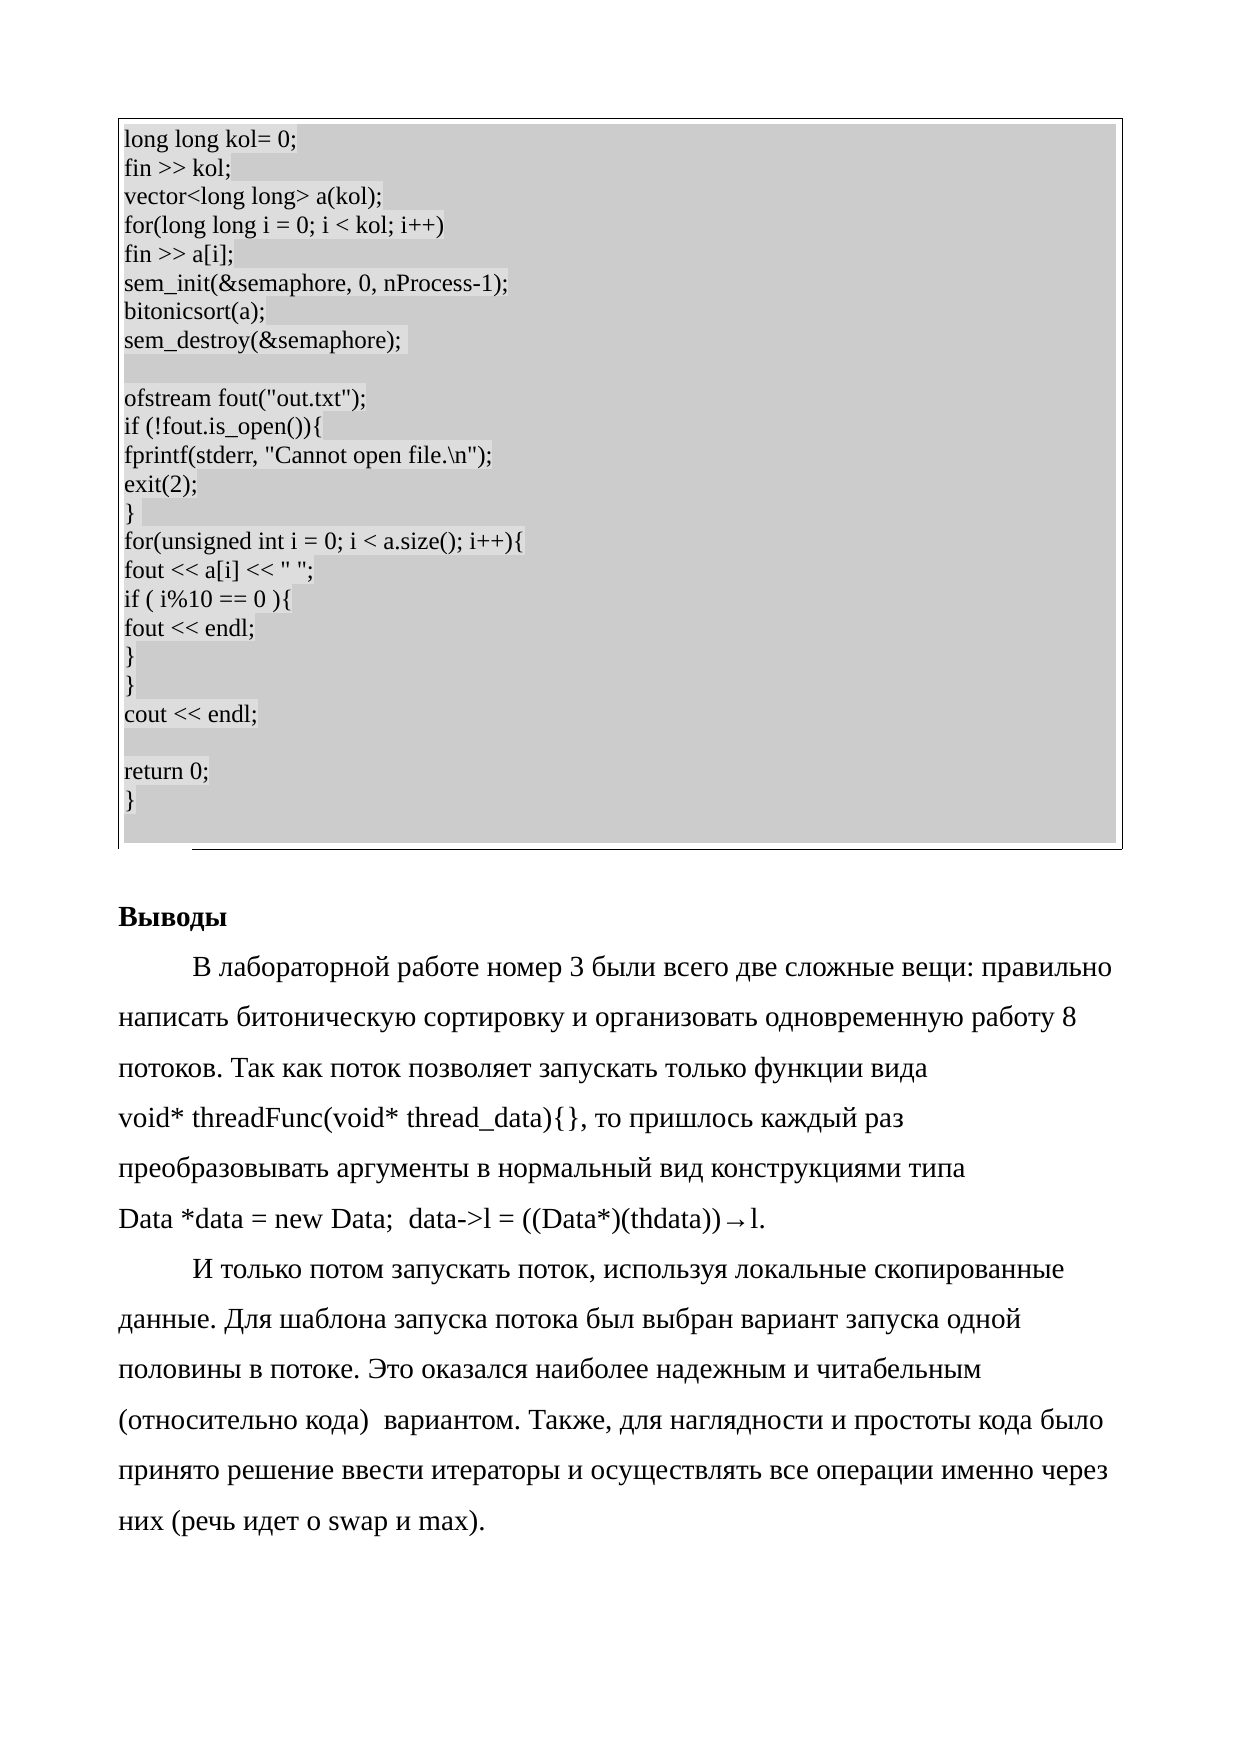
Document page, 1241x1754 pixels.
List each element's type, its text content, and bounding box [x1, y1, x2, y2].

text void* threadFunc(void* thread_data){}, то пришлось каждый раз преобразовывать аргументы в нормальный вид конструкциями типа [118, 1100, 1122, 1184]
text Data *data = new Data; data->l = ((Data*)(thdata))→l. [118, 1201, 1122, 1234]
text В лабораторной работе номер 3 были всего две сложные вещи: правильно написать битоническую сортировку и организовать одновременную работу 8 потоков. Так как поток позволяет запускать только функции вида [118, 949, 1122, 1083]
table_header long long kol= 0; fin >> kol; vector<long long> a(kol); for(long long i = 0; i < kol; i++) fin >> a[i]; sem_init(&semaphore, 0, nProcess-1); bitonicsort(a); sem_destroy(&semaphore); ofstream fout("out.txt"); if (!fout.is_open()){ fprintf(stderr, "Cannot open file.\n"); exit(2); } for(unsigned int i = 0; i < a.size(); i++){ fout << a[i] << " "; if ( i%10 == 0 ){ fout << endl; } } cout << endl; return 0; } [119, 119, 1122, 848]
text И только потом запускать поток, используя локальные скопированные данные. Для шаблона запуска потока был выбран вариант запуска одной половины в потоке. Это оказался наиболее надежным и читабельным (относительно кода) вариантом. Также, для наглядности и простоты кода было принято решение ввести итераторы и осуществлять все операции именно через них (речь идет о swap и max). [118, 1251, 1122, 1536]
text Выводы [118, 899, 1122, 932]
